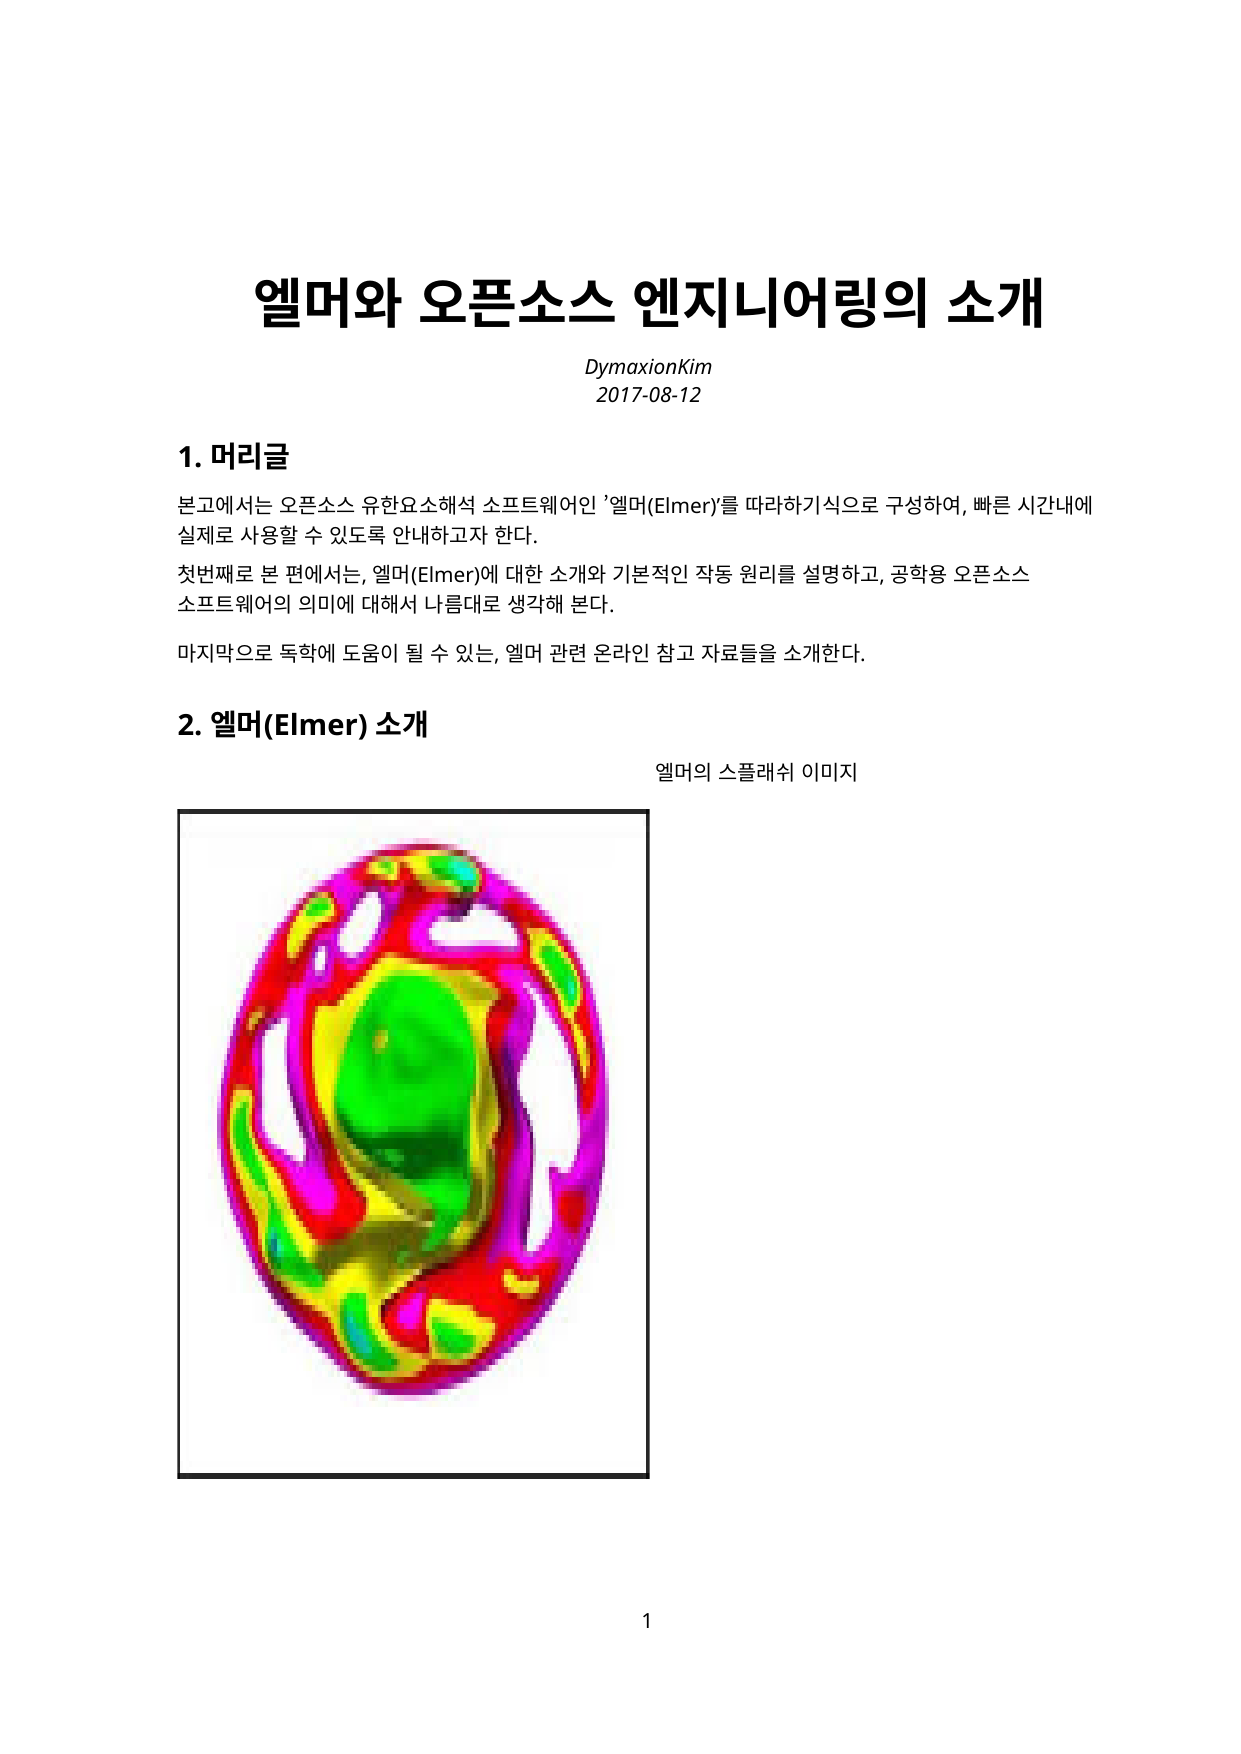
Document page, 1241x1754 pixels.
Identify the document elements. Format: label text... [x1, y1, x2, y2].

text 본고에서는 오픈소스 유한요소해석 소프트웨어인 ’엘머(Elmer)’를 따라하기식으로 구성하여, 빠른 시간내에 실제로 사용할 수 있도록 안내하고자 한다. [177, 489, 1122, 549]
title 엘머와 오픈소스 엔지니어링의 소개 [177, 261, 1122, 339]
subtitle 2. 엘머(Elmer) 소개 [177, 701, 1122, 744]
text 마지막으로 독학에 도움이 될 수 있는, 엘머 관련 온라인 참고 자료들을 소개한다. [177, 637, 1122, 667]
text 엘머의 스플래쉬 이미지 [177, 756, 1122, 1508]
text DymaxionKim [177, 352, 1122, 381]
picture [177, 809, 650, 1479]
subtitle 1. 머리글 [177, 434, 1122, 476]
text 2017-08-12 [177, 381, 1122, 409]
text 첫번째로 본 편에서는, 엘머(Elmer)에 대한 소개와 기본적인 작동 원리를 설명하고, 공학용 오픈소스 소프트웨어의 의미에 대해서 나름대로 생각해 본다. [177, 558, 1122, 619]
